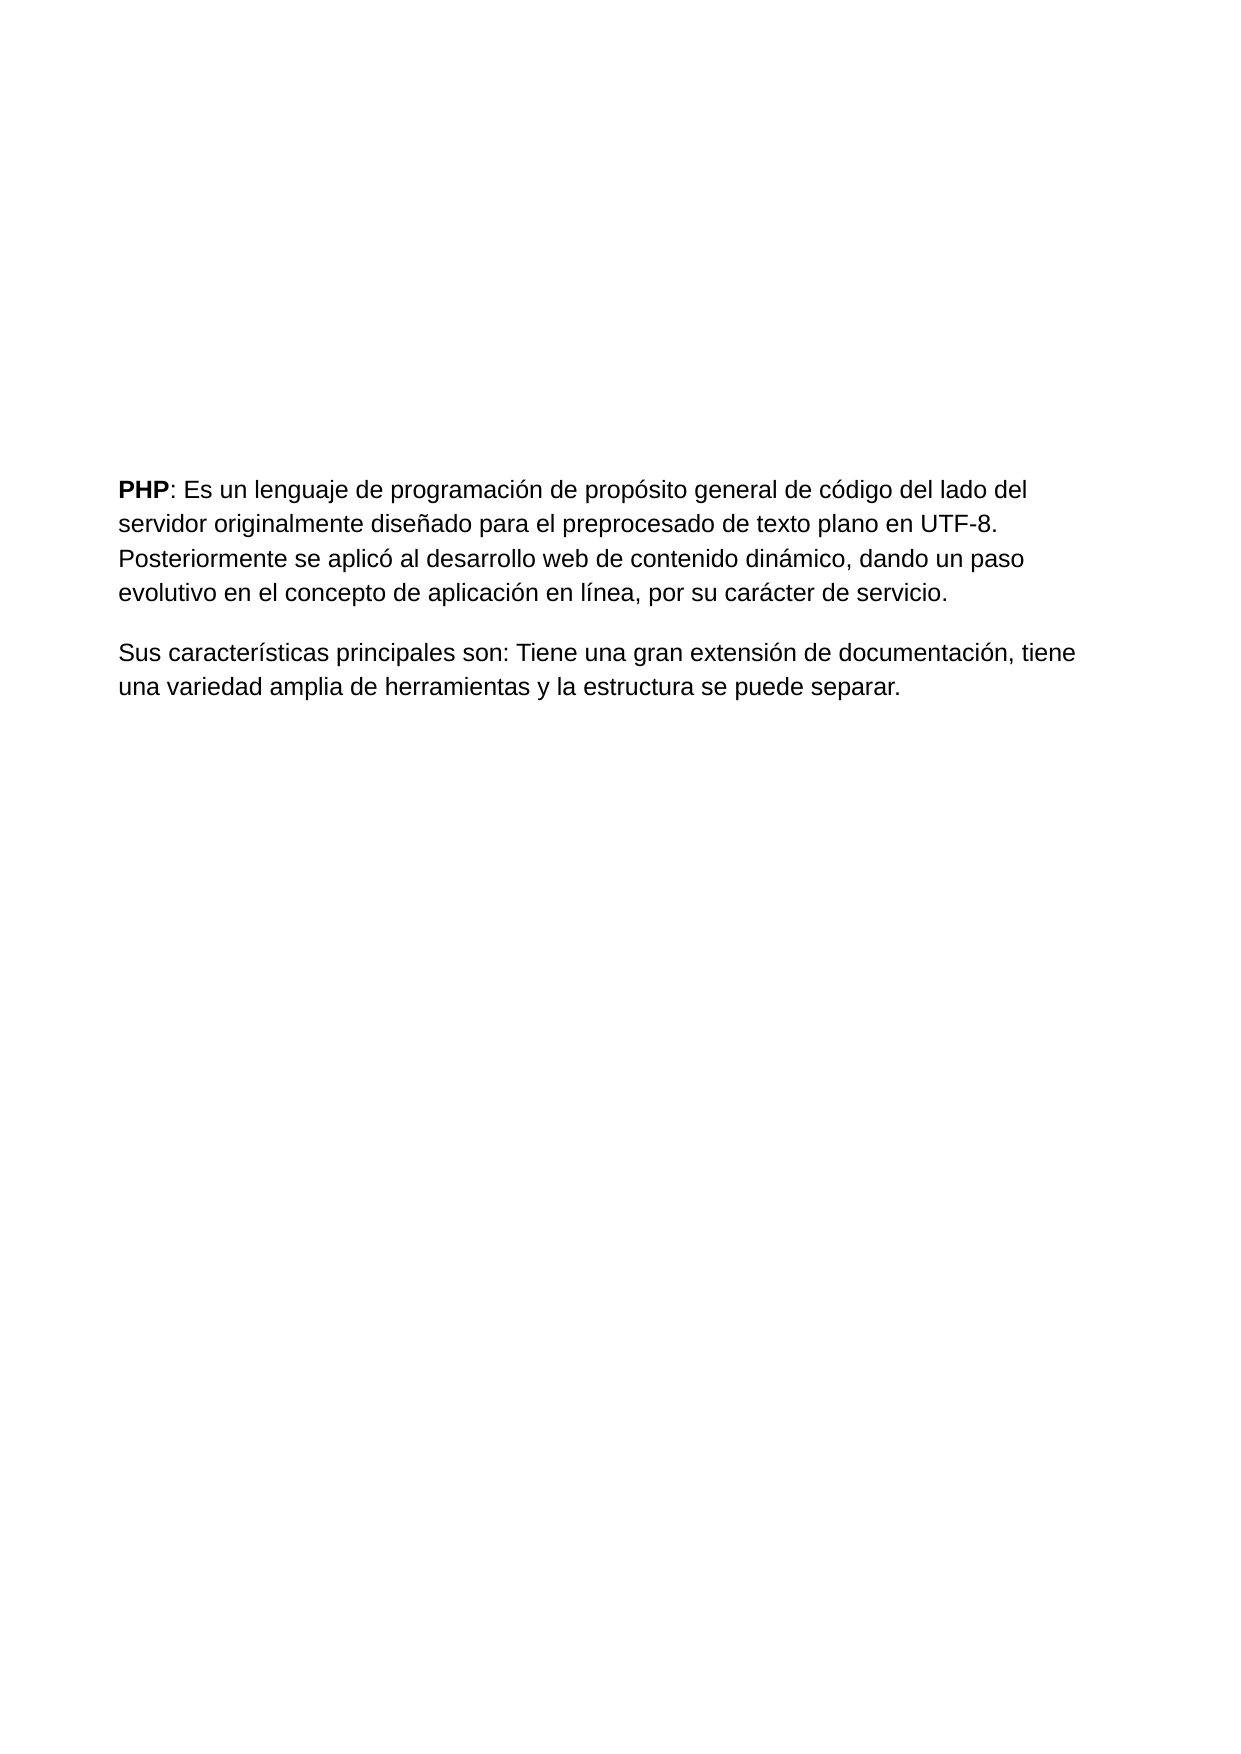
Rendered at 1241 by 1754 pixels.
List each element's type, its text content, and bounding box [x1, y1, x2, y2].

text Sus características principales son: Tiene una gran extensión de documentación, tiene una variedad amplia de herramientas y la estructura se puede separar. [118, 638, 1122, 701]
text PHP: Es un lenguaje de programación de propósito general de código del lado del servidor originalmente diseñado para el preprocesado de texto plano en UTF-8. Posteriormente se aplicó al desarrollo web de contenido dinámico, dando un paso evolutivo en el concepto de aplicación en línea, por su carácter de servicio. [118, 475, 1122, 607]
